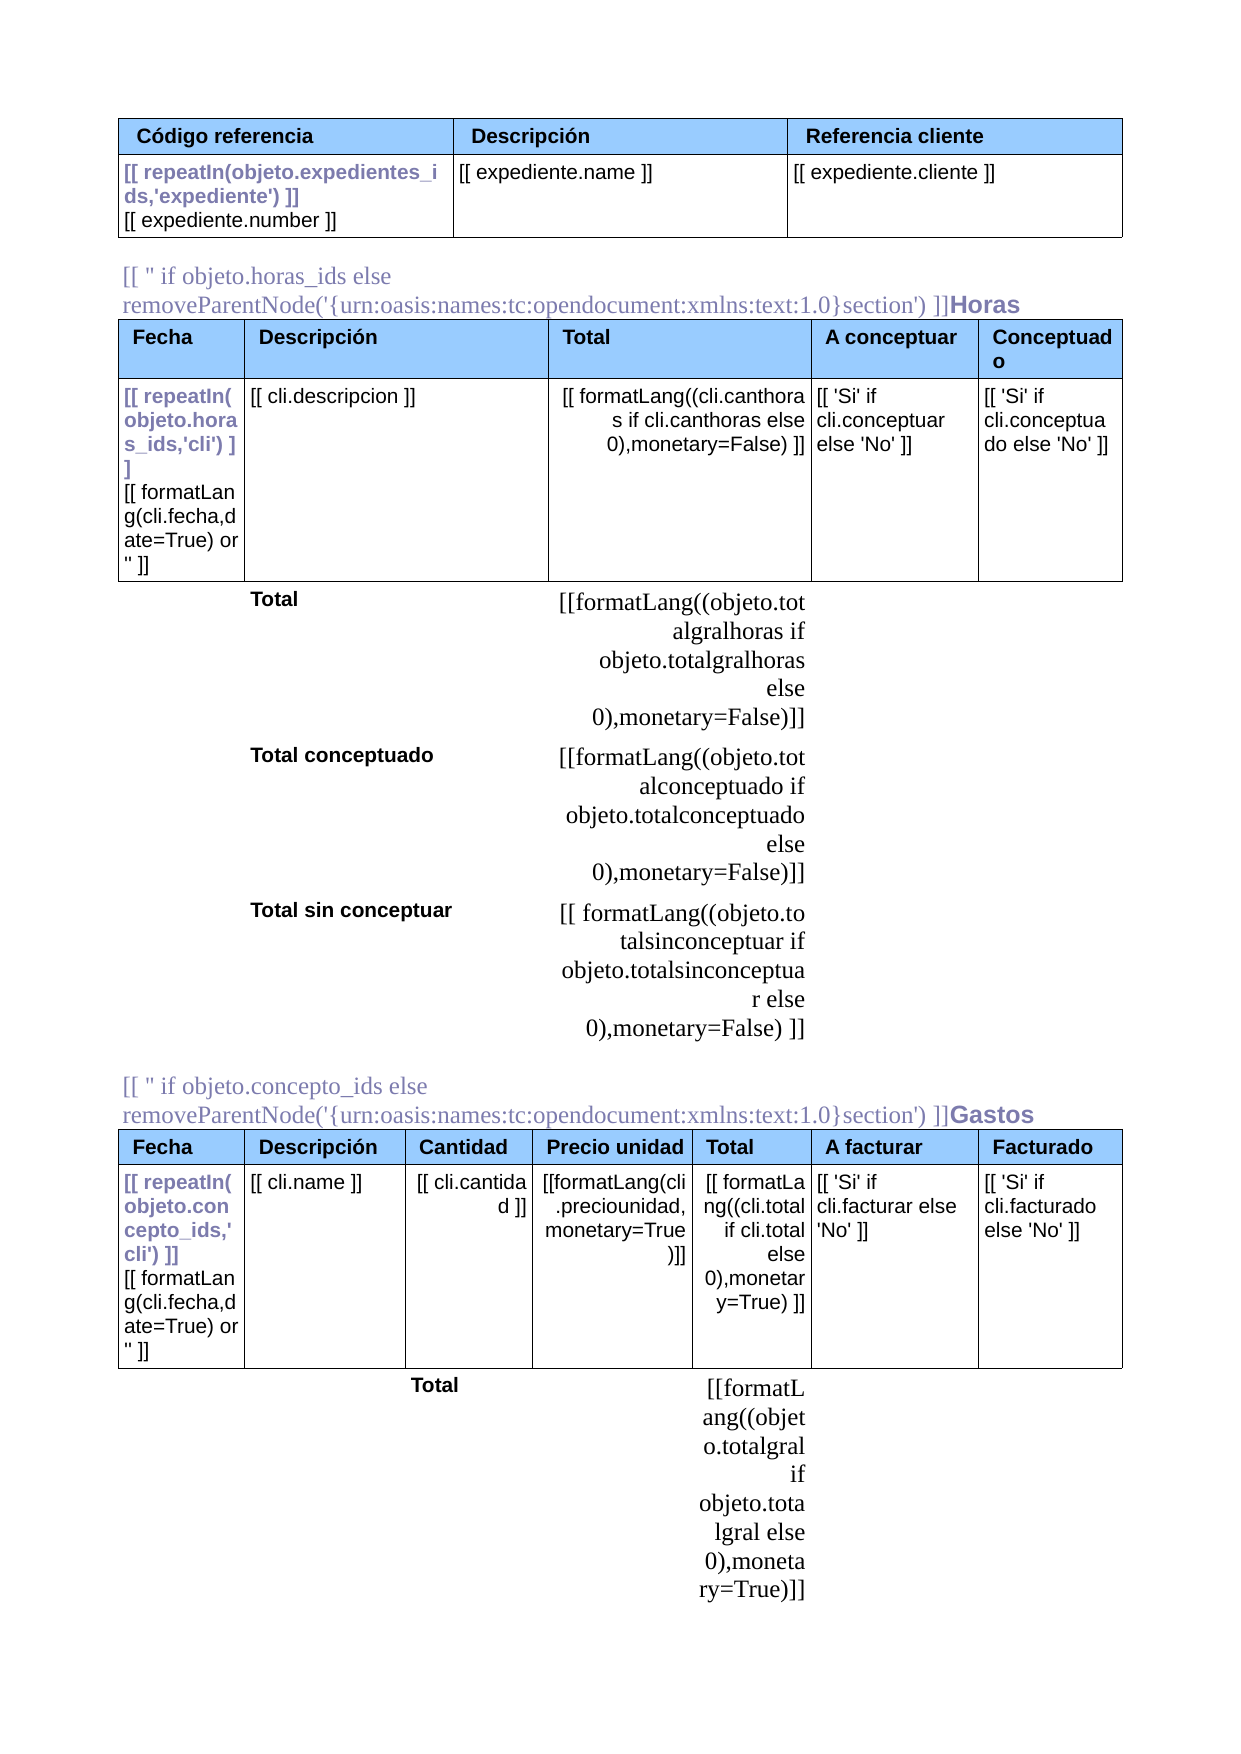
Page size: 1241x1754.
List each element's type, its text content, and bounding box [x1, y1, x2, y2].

table_cell [245, 1369, 405, 1609]
table_header Total [693, 1130, 811, 1164]
table_cell [118, 737, 244, 892]
table_header Total [549, 320, 811, 378]
table_cell Total sin conceptuar [244, 892, 548, 1047]
table_cell [811, 1369, 978, 1609]
table_cell [[formatLang((objeto.totalgralhoras if objeto.totalgralhoras else 0),monetary=False)]] [548, 582, 811, 737]
table_cell [[ 'Si' if cli.facturar else 'No' ]] [812, 1165, 978, 1367]
table_header Facturado [979, 1130, 1122, 1164]
table_cell [[ formatLang((cli.total if cli.total else 0),monetary=True) ]] [693, 1165, 811, 1367]
table_cell [978, 1369, 1122, 1609]
table_cell [[ repeatIn(objeto.horas_ids,'cli') ]][[ formatLang(cli.fecha,date=True) or '' ]] [119, 379, 244, 581]
table_cell [[ repeatIn(objeto.expedientes_ids,'expediente') ]][[ expediente.number ]] [119, 155, 453, 237]
table_cell [[ 'Si' if cli.conceptuar else 'No' ]] [812, 379, 978, 581]
table_cell [[ expediente.cliente ]] [788, 155, 1122, 237]
table_cell [118, 582, 244, 737]
table_header Fecha [119, 320, 244, 378]
table_cell [811, 582, 978, 737]
table_cell [[ 'Si' if cli.facturado else 'No' ]] [979, 1165, 1122, 1367]
table_cell [[ cli.cantidad ]] [406, 1165, 532, 1367]
table_cell [978, 582, 1122, 737]
table_header Descripción [454, 119, 787, 154]
table_cell [978, 737, 1122, 892]
text [[ '' if objeto.concepto_ids else removeParentNode('{urn:oasis:names:tc:opendocument:xmlns:text:1.0}section') ]]Gastos [122, 1071, 1122, 1129]
table_cell [118, 1369, 244, 1609]
table_cell [[ cli.descripcion ]] [245, 379, 548, 581]
table_header Descripción [245, 1130, 405, 1164]
table_cell [811, 737, 978, 892]
table_header Código referencia [119, 119, 453, 154]
table_cell [[formatLang((objeto.totalconceptuado if objeto.totalconceptuado else 0),monetary=False)]] [548, 737, 811, 892]
table_header Precio unidad [533, 1130, 692, 1164]
table_header A facturar [812, 1130, 978, 1164]
table_cell [118, 892, 244, 1047]
table_cell [[ 'Si' if cli.conceptuado else 'No' ]] [979, 379, 1122, 581]
table_header Cantidad [406, 1130, 532, 1164]
table_header Descripción [245, 320, 548, 378]
table_header Fecha [119, 1130, 244, 1164]
table_cell [[formatLang((objeto.totalgral if objeto.totalgral else 0),monetary=True)]] [692, 1369, 811, 1609]
table_header A conceptuar [812, 320, 978, 378]
table_cell Total [244, 582, 548, 737]
table_cell [[ cli.name ]] [245, 1165, 405, 1367]
table_cell [978, 892, 1122, 1047]
table_header Conceptuado [979, 320, 1122, 378]
table_cell [[ expediente.name ]] [454, 155, 787, 237]
table_cell [811, 892, 978, 1047]
text [[ '' if objeto.horas_ids else removeParentNode('{urn:oasis:names:tc:opendocument:xmlns:text:1.0}section') ]]Horas [122, 261, 1122, 319]
table_header Referencia cliente [788, 119, 1122, 154]
table_cell [[ formatLang((cli.canthoras if cli.canthoras else 0),monetary=False) ]] [549, 379, 811, 581]
table_cell Total conceptuado [244, 737, 548, 892]
table_cell [[ repeatIn(objeto.concepto_ids,'cli') ]][[ formatLang(cli.fecha,date=True) or '' ]] [119, 1165, 244, 1367]
table_cell Total [405, 1369, 692, 1609]
table_cell [[formatLang(cli.preciounidad,monetary=True)]] [533, 1165, 692, 1367]
table_cell [[ formatLang((objeto.totalsinconceptuar if objeto.totalsinconceptuar else 0),monetary=False) ]] [548, 892, 811, 1047]
